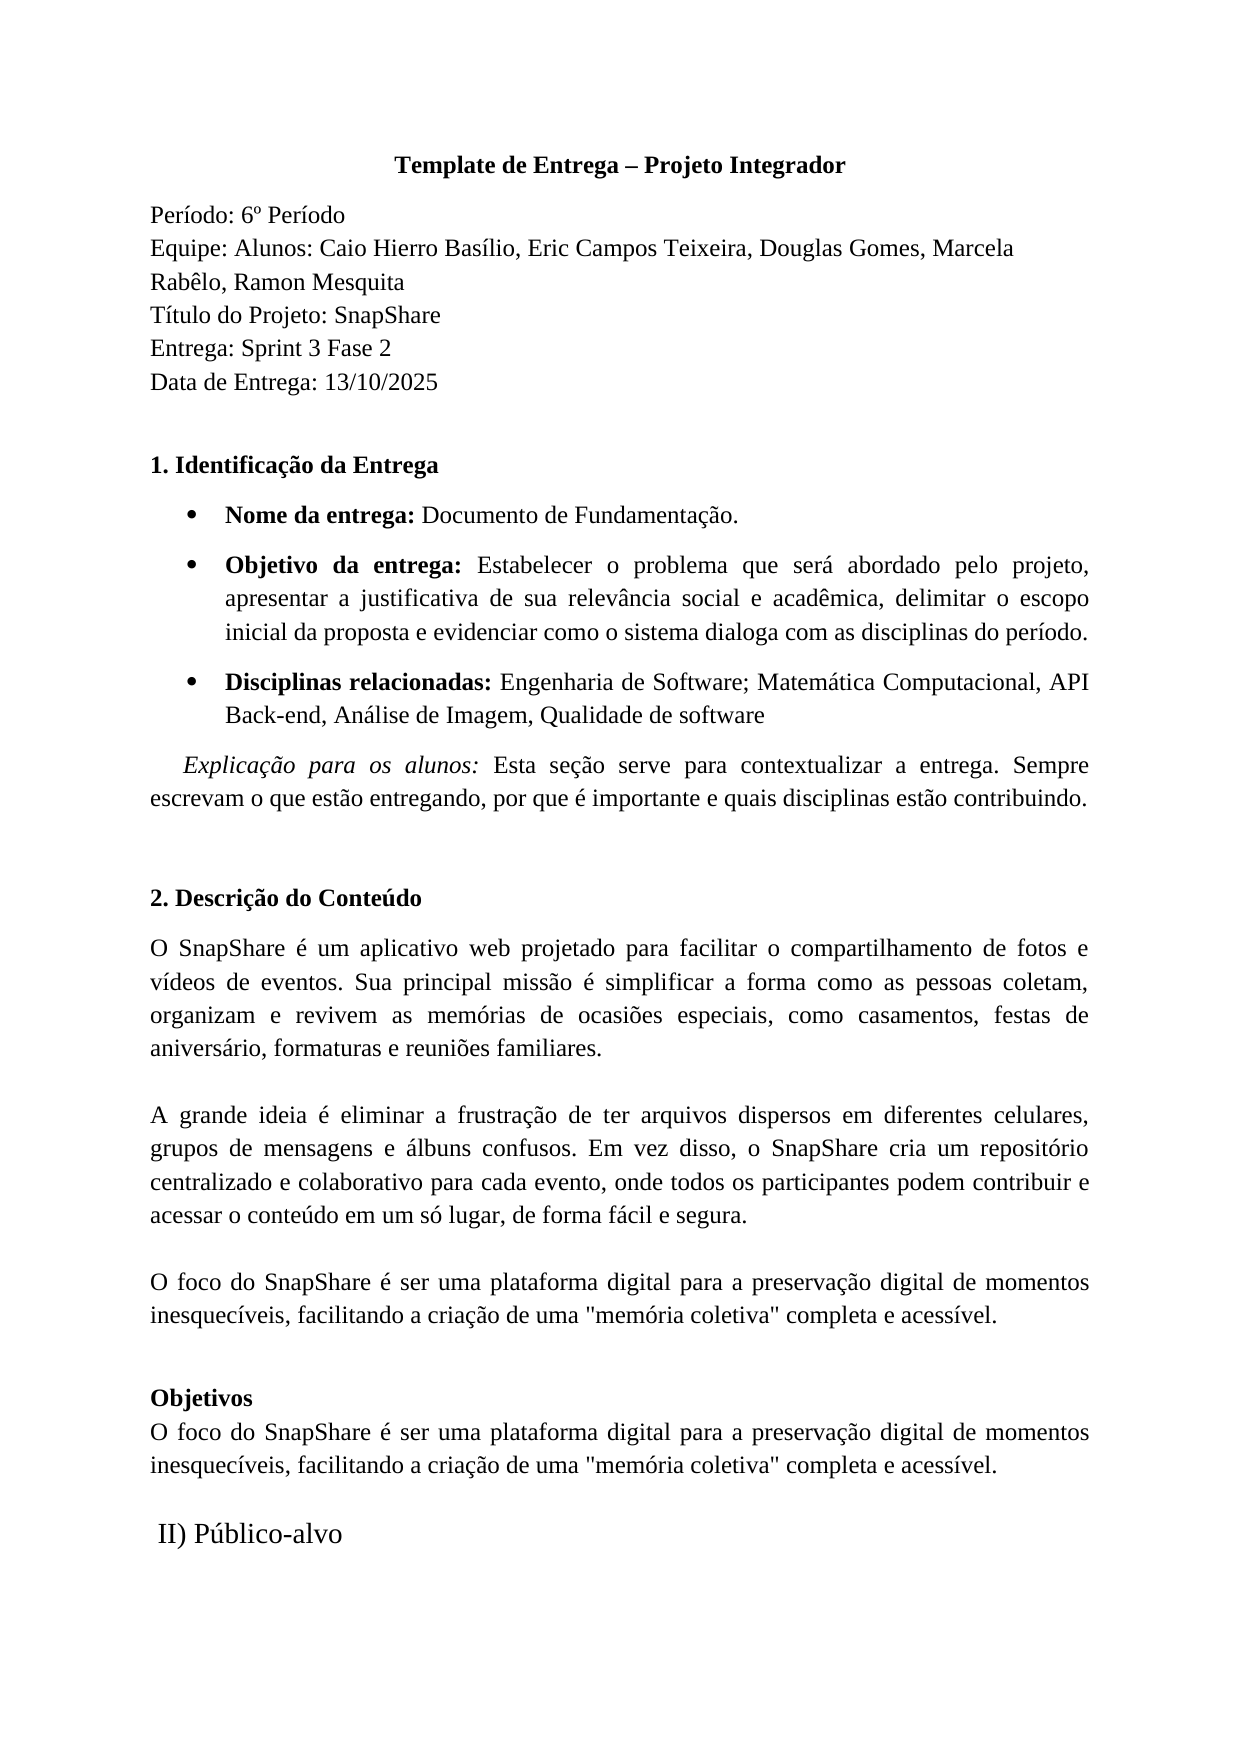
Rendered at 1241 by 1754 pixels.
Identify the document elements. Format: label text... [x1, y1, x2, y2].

text 2. Descrição do Conteúdo [150, 883, 1090, 912]
text Objetivos [150, 1383, 1090, 1412]
list Objetivo da entrega: Estabelecer o problema que será abordado pelo projeto, apresentar a justificativa de sua relevância social e acadêmica, delimitar o escopo inicial da proposta e evidenciar como o sistema dialoga com as disciplinas do período. [187, 550, 1090, 645]
text A grande ideia é eliminar a frustração de ter arquivos dispersos em diferentes celulares, grupos de mensagens e álbuns confusos. Em vez disso, o SnapShare cria um repositório centralizado e colaborativo para cada evento, onde todos os participantes podem contribuir e acessar o conteúdo em um só lugar, de forma fácil e segura. [150, 1100, 1090, 1229]
text O foco do SnapShare é ser uma plataforma digital para a preservação digital de momentos inesquecíveis, facilitando a criação de uma "memória coletiva" completa e acessível. [150, 1417, 1090, 1479]
text Template de Entrega – Projeto Integrador [150, 150, 1090, 179]
text O foco do SnapShare é ser uma plataforma digital para a preservação digital de momentos inesquecíveis, facilitando a criação de uma "memória coletiva" completa e acessível. [150, 1267, 1090, 1329]
text II) Público-alvo [150, 1517, 1090, 1550]
text O SnapShare é um aplicativo web projetado para facilitar o compartilhamento de fotos e vídeos de eventos. Sua principal missão é simplificar a forma como as pessoas coletam, organizam e revivem as memórias de ocasiões especiais, como casamentos, festas de aniversário, formaturas e reuniões familiares. [150, 933, 1090, 1062]
text 📌 Explicação para os alunos: Esta seção serve para contextualizar a entrega. Sempre escrevam o que estão entregando, por que é importante e quais disciplinas estão contribuindo. [150, 750, 1090, 812]
list Disciplinas relacionadas: Engenharia de Software; Matemática Computacional, API Back-end, Análise de Imagem, Qualidade de software [187, 667, 1090, 729]
text Período: 6º Período Equipe: Alunos: Caio Hierro Basílio, Eric Campos Teixeira, Douglas Gomes, Marcela Rabêlo, Ramon Mesquita Título do Projeto: SnapShare Entrega: Sprint 3 Fase 2 Data de Entrega: 13/10/2025 [150, 200, 1090, 395]
list Nome da entrega: Documento de Fundamentação. [187, 500, 1090, 529]
text 1. Identificação da Entrega [150, 450, 1090, 479]
